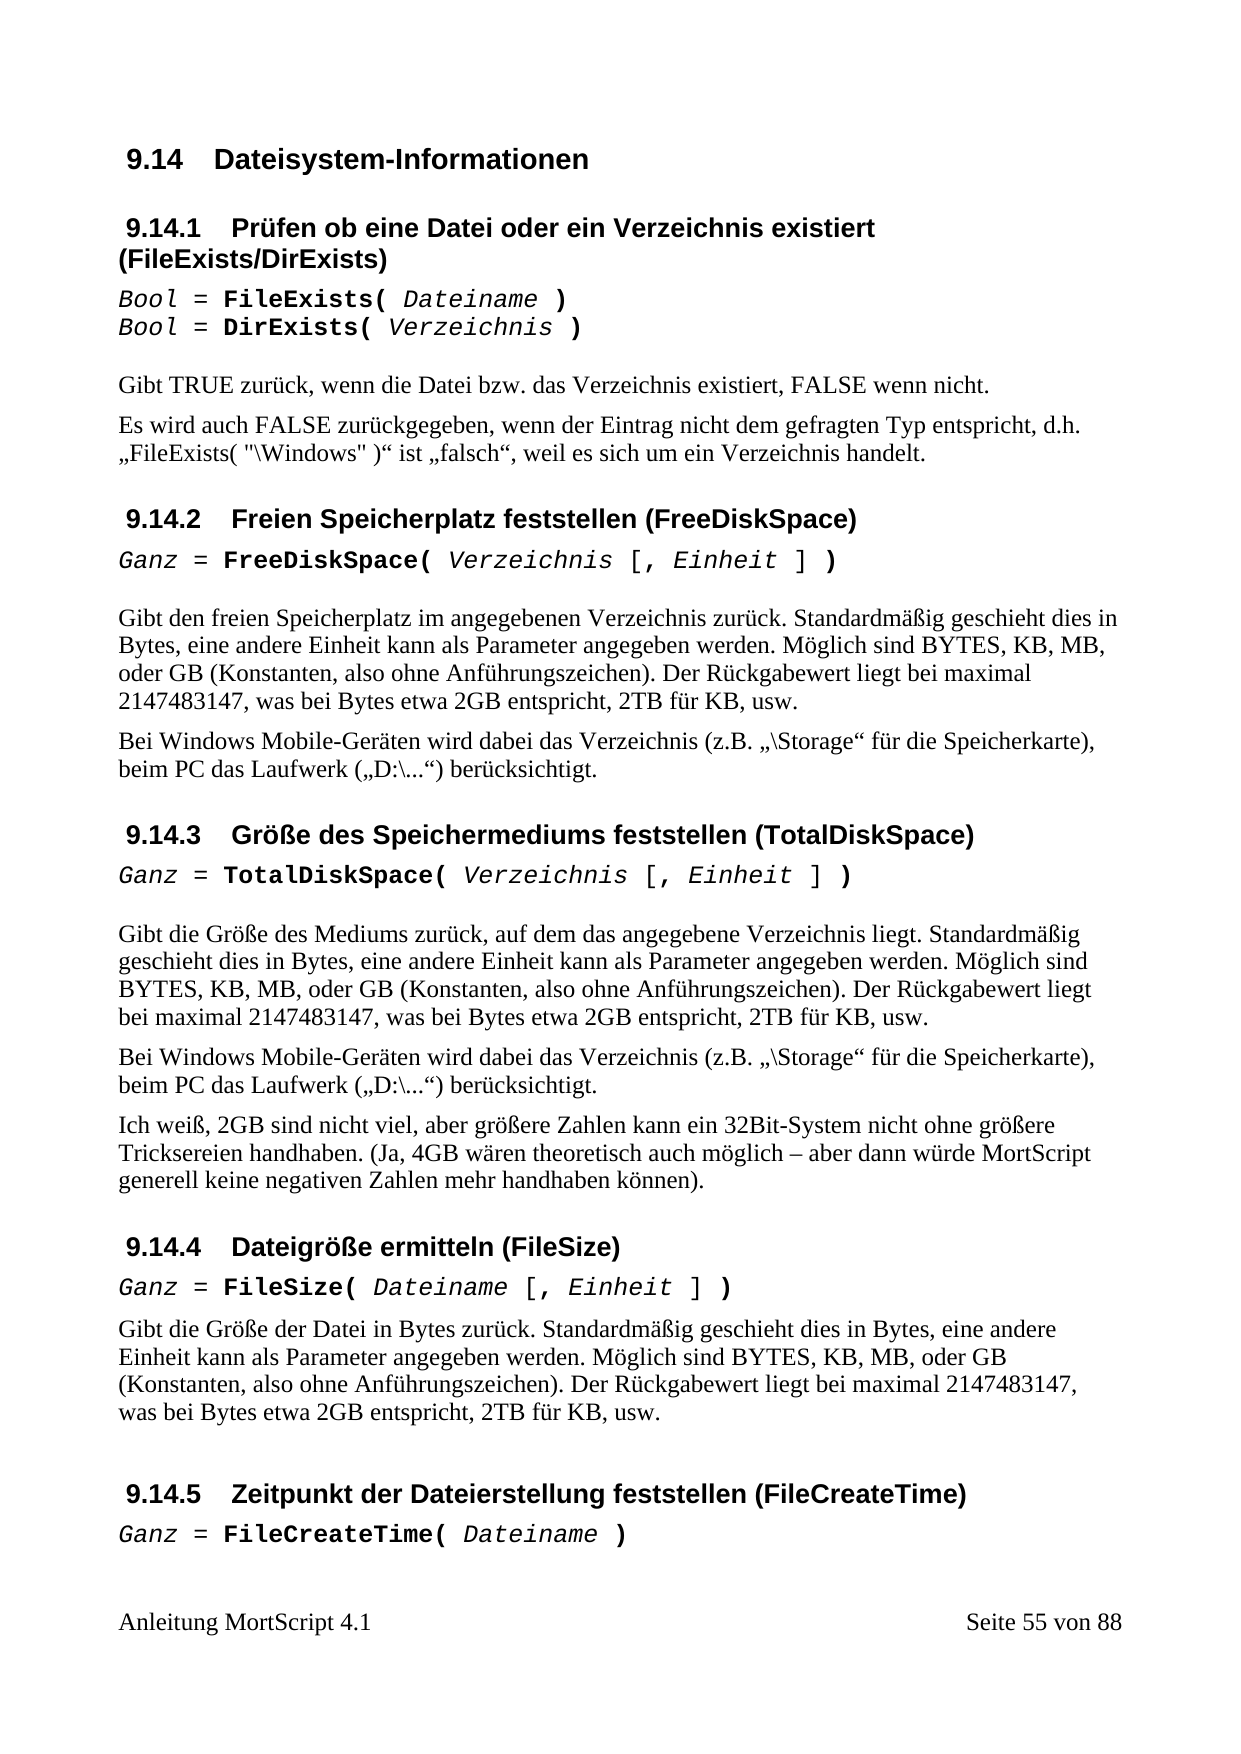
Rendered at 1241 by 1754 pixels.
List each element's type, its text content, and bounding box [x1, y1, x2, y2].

subtitle Dateisystem-Informationen [118, 143, 1122, 176]
text Bei Windows Mobile-Geräten wird dabei das Verzeichnis (z.B. „\Storage“ für die Speicherkarte), beim PC das Laufwerk („D:\...“) berücksichtigt. [118, 727, 1122, 783]
text Bei Windows Mobile-Geräten wird dabei das Verzeichnis (z.B. „\Storage“ für die Speicherkarte), beim PC das Laufwerk („D:\...“) berücksichtigt. [118, 1043, 1122, 1098]
text Gibt TRUE zurück, wenn die Datei bzw. das Verzeichnis existiert, FALSE wenn nicht. [118, 371, 1122, 399]
text Ganz = FreeDiskSpace( Verzeichnis [, Einheit ] ) [118, 547, 1122, 576]
text Ganz = FileSize( Dateiname [, Einheit ] ) [118, 1274, 1122, 1303]
text Ganz = TotalDiskSpace( Verzeichnis [, Einheit ] ) [118, 863, 1122, 891]
subtitle Prüfen ob eine Datei oder ein Verzeichnis existiert (FileExists/DirExists) [118, 213, 1122, 274]
text Bool = FileExists( Dateiname ) [118, 286, 1122, 315]
text Gibt den freien Speicherplatz im angegebenen Verzeichnis zurück. Standardmäßig geschieht dies in Bytes, eine andere Einheit kann als Parameter angegeben werden. Möglich sind BYTES, KB, MB, oder GB (Konstanten, also ohne Anführungszeichen). Der Rückgabewert liegt bei maximal 2147483147, was bei Bytes etwa 2GB entspricht, 2TB für KB, usw. [118, 604, 1122, 715]
list Gibt die Größe der Datei in Bytes zurück. Standardmäßig geschieht dies in Bytes, eine andere Einheit kann als Parameter angegeben werden. Möglich sind BYTES, KB, MB, oder GB (Konstanten, also ohne Anführungszeichen). Der Rückgabewert liegt bei maximal 2147483147, was bei Bytes etwa 2GB entspricht, 2TB für KB, usw. [118, 1315, 1122, 1426]
subtitle Freien Speicherplatz feststellen (FreeDiskSpace) [118, 504, 1122, 535]
text Es wird auch FALSE zurückgegeben, wenn der Eintrag nicht dem gefragten Typ entspricht, d.h. „FileExists( "\Windows" )“ ist „falsch“, weil es sich um ein Verzeichnis handelt. [118, 412, 1122, 467]
text Gibt die Größe des Mediums zurück, auf dem das angegebene Verzeichnis liegt. Standardmäßig geschieht dies in Bytes, eine andere Einheit kann als Parameter angegeben werden. Möglich sind BYTES, KB, MB, oder GB (Konstanten, also ohne Anführungszeichen). Der Rückgabewert liegt bei maximal 2147483147, was bei Bytes etwa 2GB entspricht, 2TB für KB, usw. [118, 920, 1122, 1031]
text Bool = DirExists( Verzeichnis ) [118, 315, 1122, 343]
subtitle Dateigröße ermitteln (FileSize) [118, 1232, 1122, 1262]
text Ganz = FileCreateTime( Dateiname ) [118, 1522, 1122, 1550]
subtitle Größe des Speichermediums feststellen (TotalDiskSpace) [118, 820, 1122, 851]
subtitle Zeitpunkt der Dateierstellung feststellen (FileCreateTime) [118, 1479, 1122, 1509]
text Ich weiß, 2GB sind nicht viel, aber größere Zahlen kann ein 32Bit-System nicht ohne größere Tricksereien handhaben. (Ja, 4GB wären theoretisch auch möglich – aber dann würde MortScript generell keine negativen Zahlen mehr handhaben können). [118, 1111, 1122, 1194]
